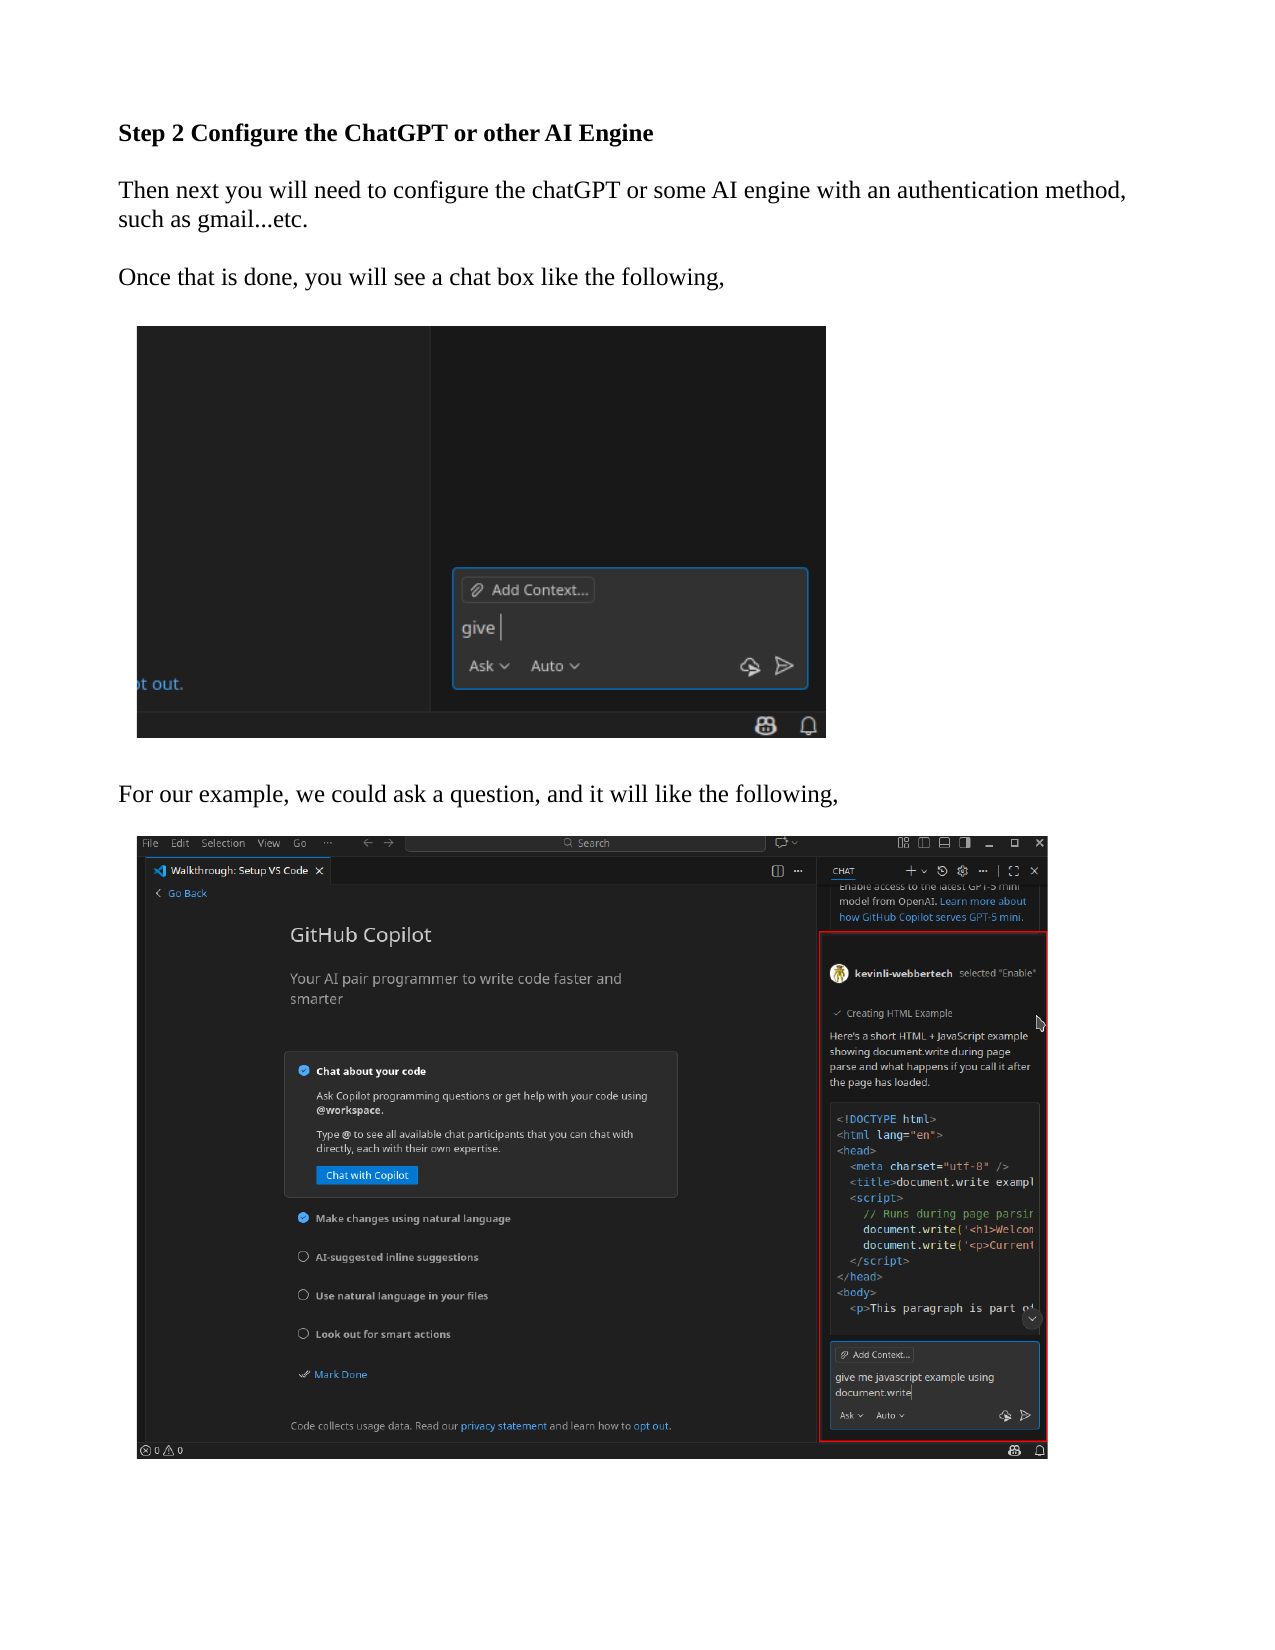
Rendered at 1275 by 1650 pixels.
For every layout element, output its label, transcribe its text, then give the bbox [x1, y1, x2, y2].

text Step 2 Configure the ChatGPT or other AI Engine [118, 118, 1157, 147]
text Once that is done, you will see a chat box like the following, [118, 262, 1157, 291]
text Then next you will need to configure the chatGPT or some AI engine with an authentication method, such as gmail...etc. [118, 176, 1157, 233]
picture [136, 326, 826, 738]
text For our example, we could ask a question, and it will like the following, [118, 779, 1157, 808]
picture [136, 836, 1048, 1459]
